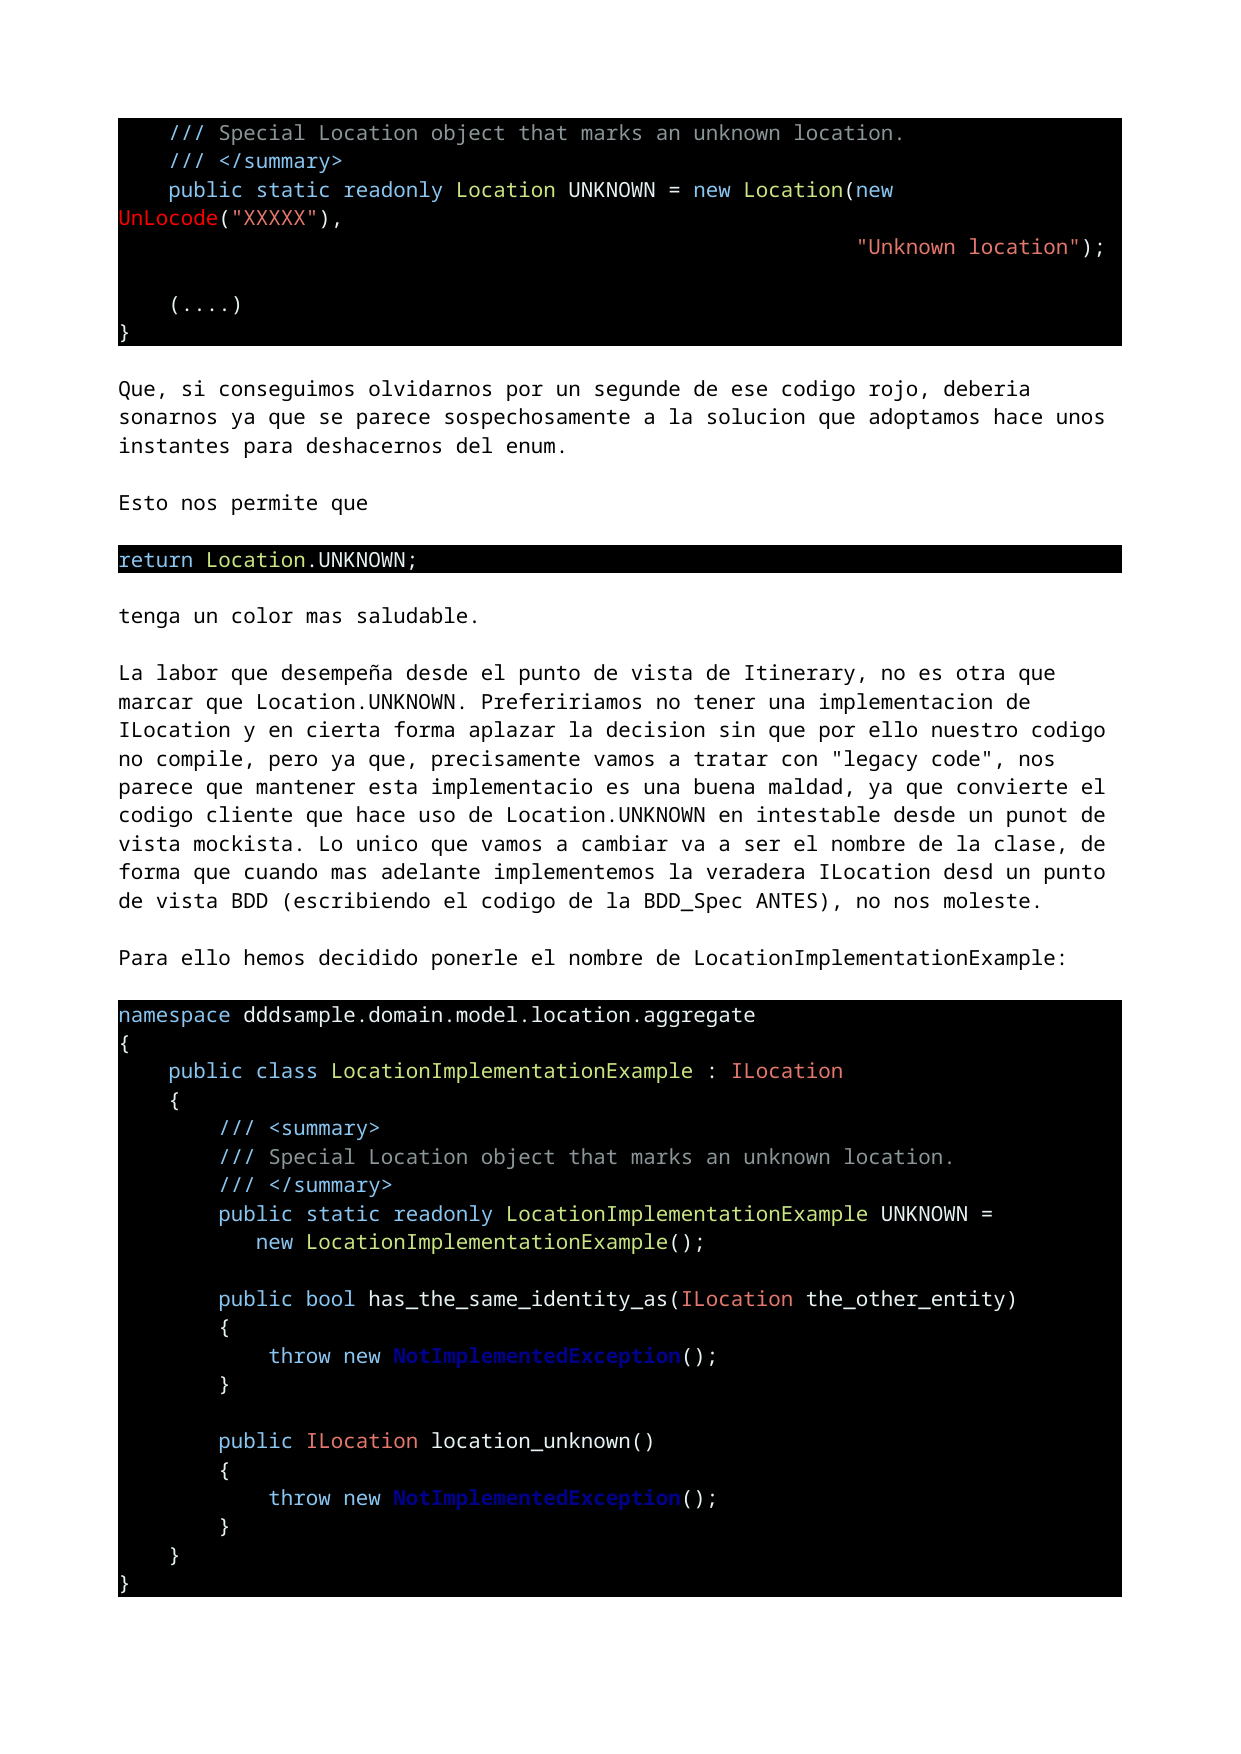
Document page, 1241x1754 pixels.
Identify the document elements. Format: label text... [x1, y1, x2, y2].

text { [118, 1455, 1122, 1483]
text public static readonly LocationImplementationExample UNKNOWN = [118, 1199, 1122, 1227]
text (....) [118, 289, 1122, 317]
text /// </summary> [118, 147, 1122, 175]
text throw new NotImplementedException(); [118, 1341, 1122, 1369]
text return Location.UNKNOWN; [118, 545, 1122, 573]
text tenga un color mas saludable. [118, 602, 1122, 630]
text /// <summary> [118, 1113, 1122, 1142]
text "Unknown location"); [118, 232, 1122, 260]
text } [118, 1512, 1122, 1540]
text { [118, 1028, 1122, 1057]
text Para ello hemos decidido ponerle el nombre de LocationImplementationExample: [118, 943, 1122, 971]
text /// Special Location object that marks an unknown location. [118, 1142, 1122, 1170]
text { [118, 1312, 1122, 1341]
text new LocationImplementationExample(); [118, 1227, 1122, 1256]
text { [118, 1085, 1122, 1113]
text public class LocationImplementationExample : ILocation [118, 1057, 1122, 1085]
text public static readonly Location UNKNOWN = new Location(new UnLocode("XXXXX"), [118, 175, 1122, 232]
text } [118, 1540, 1122, 1568]
text Esto nos permite que [118, 488, 1122, 516]
text /// Special Location object that marks an unknown location. [118, 118, 1122, 147]
text namespace dddsample.domain.model.location.aggregate [118, 1000, 1122, 1028]
text Que, si conseguimos olvidarnos por un segunde de ese codigo rojo, deberia sonarnos ya que se parece sospechosamente a la solucion que adoptamos hace unos instantes para deshacernos del enum. [118, 374, 1122, 459]
text /// </summary> [118, 1170, 1122, 1199]
text } [118, 1568, 1122, 1597]
text } [118, 317, 1122, 346]
text public bool has_the_same_identity_as(ILocation the_other_entity) [118, 1284, 1122, 1312]
text } [118, 1369, 1122, 1398]
text throw new NotImplementedException(); [118, 1483, 1122, 1512]
text La labor que desempeña desde el punto de vista de Itinerary, no es otra que marcar que Location.UNKNOWN. Prefeririamos no tener una implementacion de ILocation y en cierta forma aplazar la decision sin que por ello nuestro codigo no compile, pero ya que, precisamente vamos a tratar con "legacy code", nos parece que mantener esta implementacio es una buena maldad, ya que convierte el codigo cliente que hace uso de Location.UNKNOWN en intestable desde un punot de vista mockista. Lo unico que vamos a cambiar va a ser el nombre de la clase, de forma que cuando mas adelante implementemos la veradera ILocation desd un punto de vista BDD (escribiendo el codigo de la BDD_Spec ANTES), no nos moleste. [118, 658, 1122, 914]
text public ILocation location_unknown() [118, 1426, 1122, 1455]
